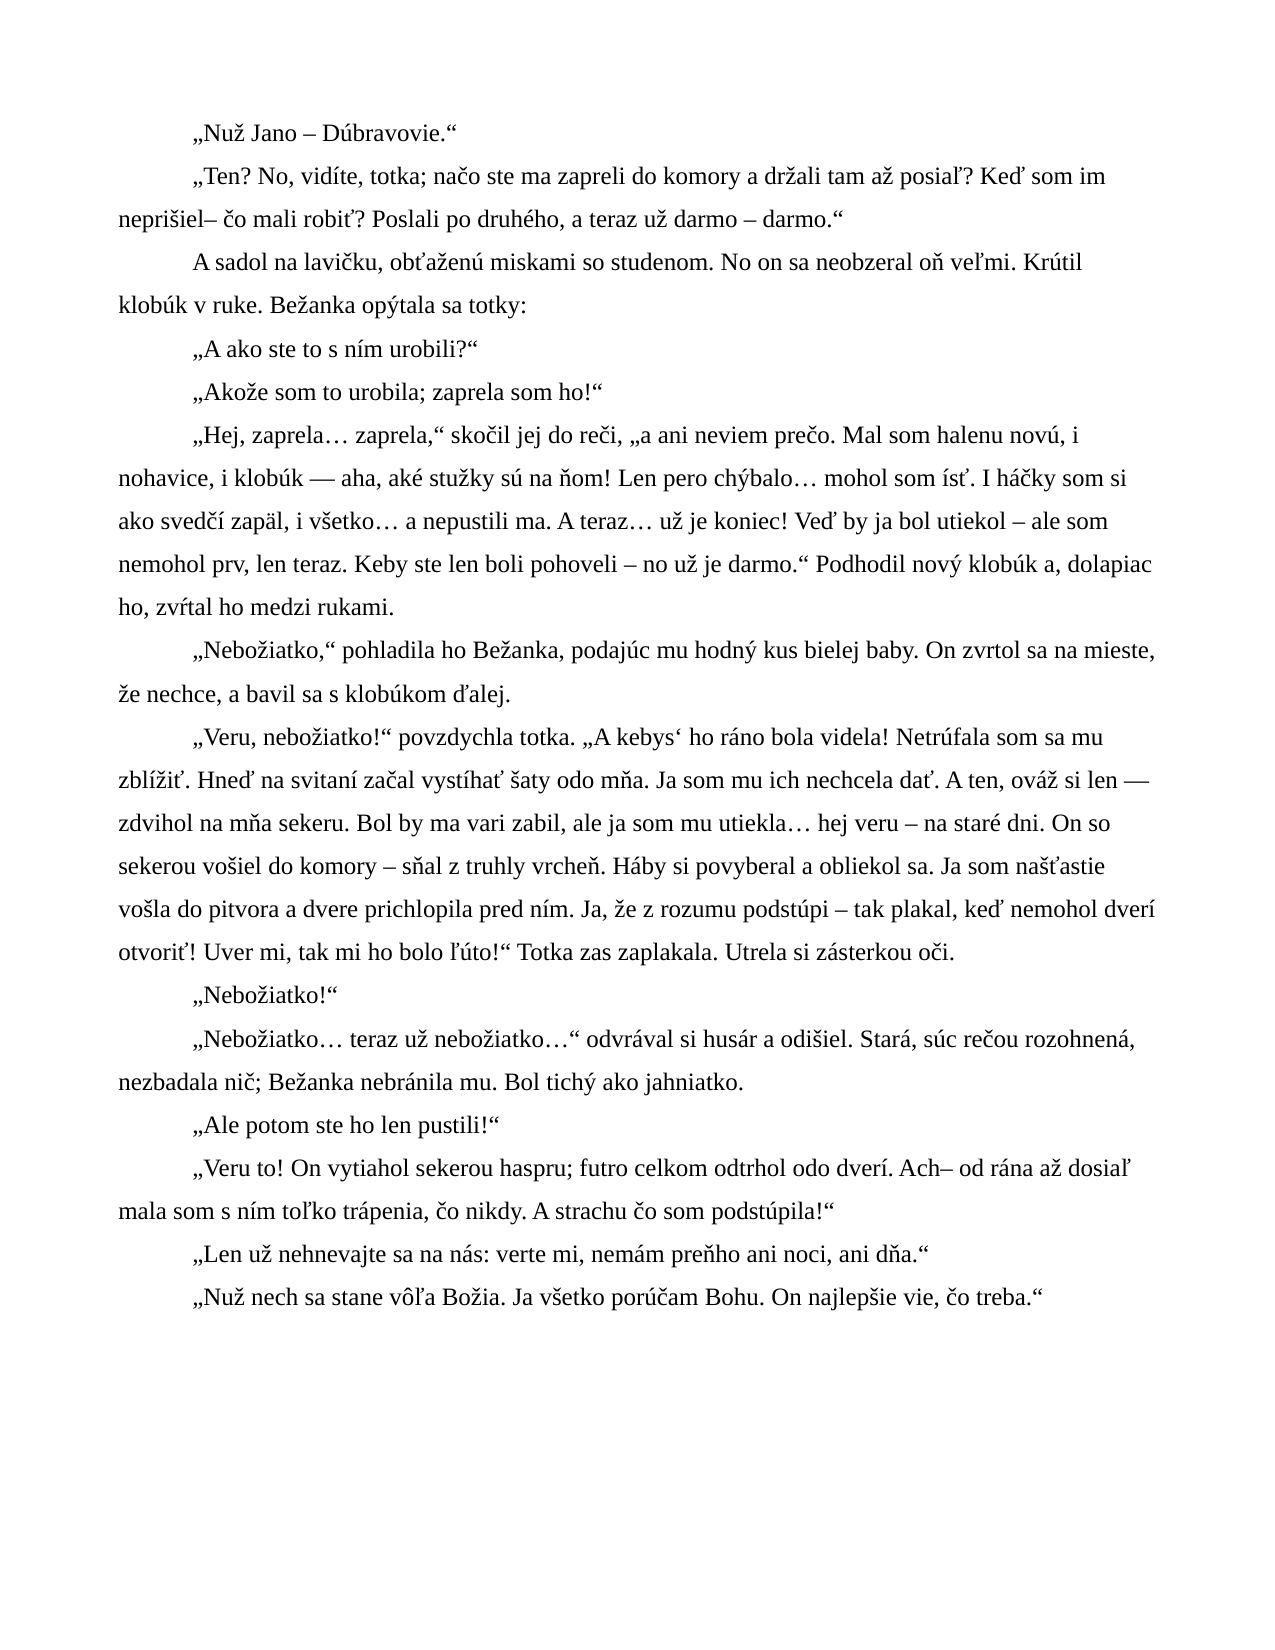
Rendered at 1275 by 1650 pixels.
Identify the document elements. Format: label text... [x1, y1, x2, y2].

text „Len už nehnevajte sa na nás: verte mi, nemám preňho ani noci, ani dňa.“ [118, 1239, 1157, 1268]
text „Nebožiatko,“ pohladila ho Bežanka, podajúc mu hodný kus bielej baby. On zvrtol sa na mieste, že nechce, a bavil sa s klobúkom ďalej. [118, 636, 1157, 707]
text „Nuž Jano – Dúbravovie.“ [118, 118, 1157, 147]
text „Hej, zaprela… zaprela,“ skočil jej do reči, „a ani neviem prečo. Mal som halenu novú, i nohavice, i klobúk — aha, aké stužky sú na ňom! Len pero chýbalo… mohol som ísť. I háčky som si ako svedčí zapäl, i všetko… a nepustili ma. A teraz… už je koniec! Veď by ja bol utiekol – ale som nemohol prv, len teraz. Keby ste len boli pohoveli – no už je darmo.“ Podhodil nový klobúk a, dolapiac ho, zvŕtal ho medzi rukami. [118, 420, 1157, 621]
text „Ten? No, vidíte, totka; načo ste ma zapreli do komory a držali tam až posiaľ? Keď som im neprišiel– čo mali robiť? Poslali po druhého, a teraz už darmo – darmo.“ [118, 161, 1157, 233]
text „Nebožiatko!“ [118, 981, 1157, 1009]
text „A ako ste to s ním urobili?“ [118, 334, 1157, 362]
text A sadol na lavičku, obťaženú miskami so studenom. No on sa neobzeral oň veľmi. Krútil klobúk v ruke. Bežanka opýtala sa totky: [118, 247, 1157, 319]
text „Nebožiatko… teraz už nebožiatko…“ odvrával si husár a odišiel. Stará, súc rečou rozohnená, nezbadala nič; Bežanka nebránila mu. Bol tichý ako jahniatko. [118, 1024, 1157, 1096]
text „Akože som to urobila; zaprela som ho!“ [118, 377, 1157, 406]
text „Veru, nebožiatko!“ povzdychla totka. „A kebys‘ ho ráno bola videla! Netrúfala som sa mu zblížiť. Hneď na svitaní začal vystíhať šaty odo mňa. Ja som mu ich nechcela dať. A ten, ováž si len — zdvihol na mňa sekeru. Bol by ma vari zabil, ale ja som mu utiekla… hej veru – na staré dni. On so sekerou vošiel do komory – sňal z truhly vrcheň. Háby si povyberal a obliekol sa. Ja som našťastie vošla do pitvora a dvere prichlopila pred ním. Ja, že z rozumu podstúpi – tak plakal, keď nemohol dverí otvoriť! Uver mi, tak mi ho bolo ľúto!“ Totka zas zaplakala. Utrela si zásterkou oči. [118, 722, 1157, 966]
text „Ale potom ste ho len pustili!“ [118, 1110, 1157, 1139]
text „Veru to! On vytiahol sekerou haspru; futro celkom odtrhol odo dverí. Ach– od rána až dosiaľ mala som s ním toľko trápenia, čo nikdy. A strachu čo som podstúpila!“ [118, 1153, 1157, 1225]
text „Nuž nech sa stane vôľa Božia. Ja všetko porúčam Bohu. On najlepšie vie, čo treba.“ [118, 1282, 1157, 1311]
